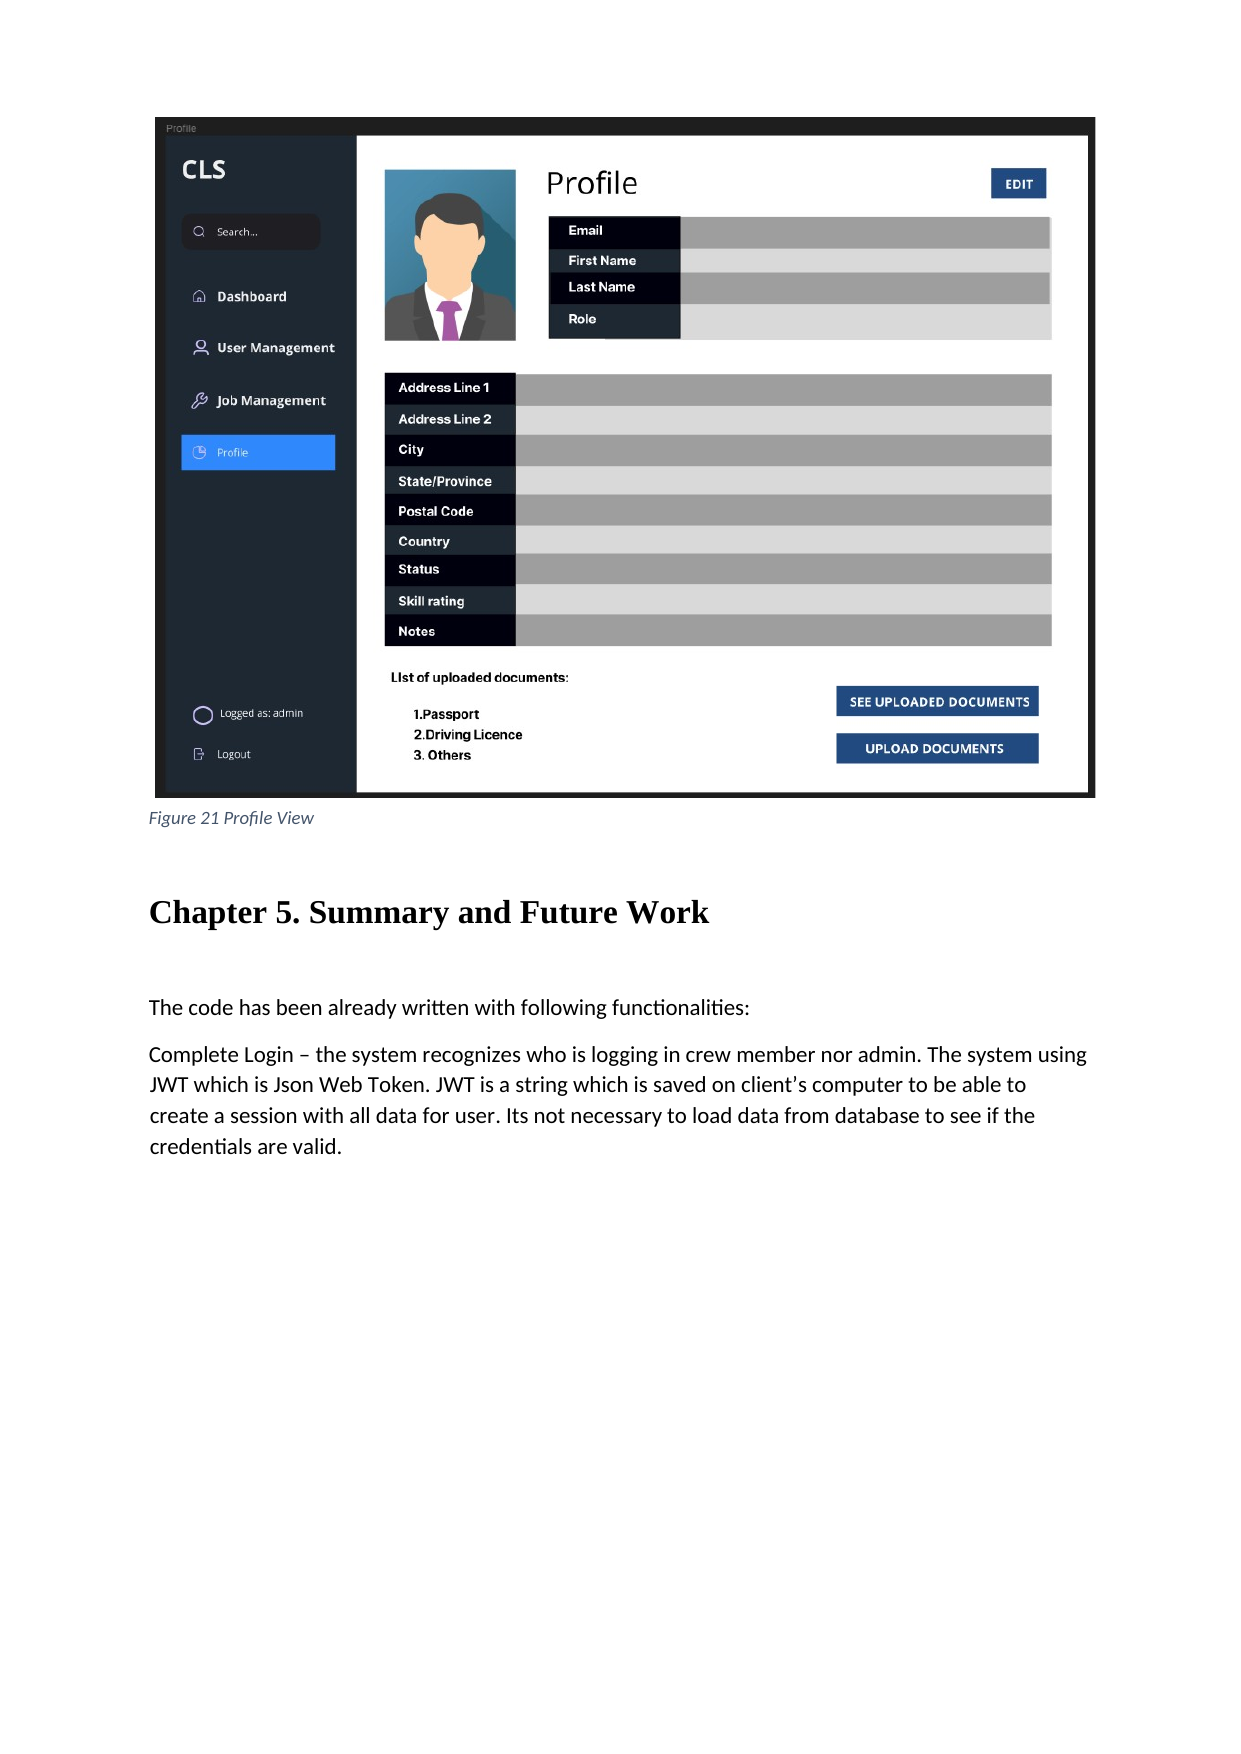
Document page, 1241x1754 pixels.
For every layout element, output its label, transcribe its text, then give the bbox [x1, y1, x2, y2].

subtitle Chapter 5. Summary and Future Work [148, 892, 1119, 931]
text Complete Login – the system recognizes who is logging in crew member nor admin. The system using JWT which is Json Web Token. JWT is a string which is saved on client’s computer to be able to create a session with all data for user. Its not necessary to load data from database to see if the credentials are valid. [148, 1040, 1091, 1160]
text Figure 21 Profile View [148, 806, 1083, 829]
text The code has been already written with following functionalities: [148, 993, 1091, 1021]
picture [155, 117, 1096, 798]
